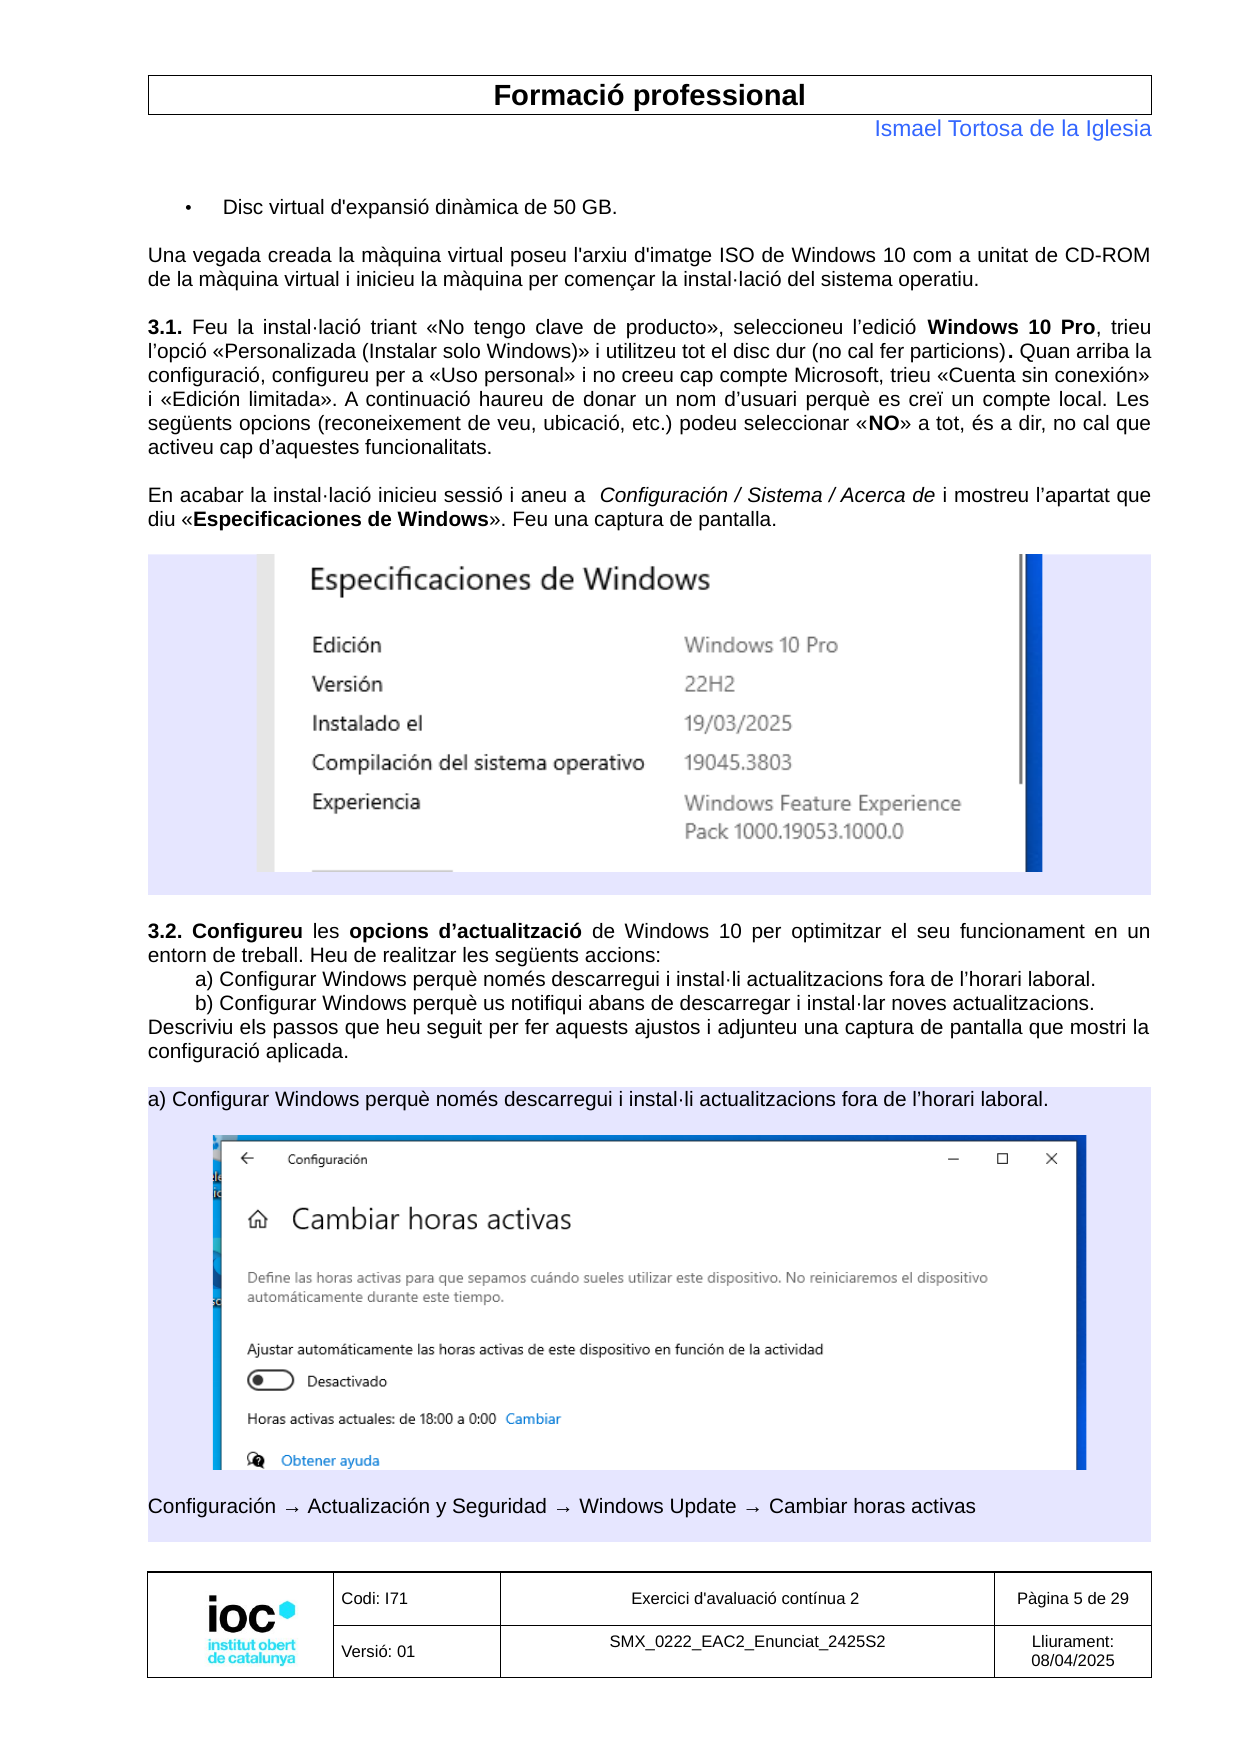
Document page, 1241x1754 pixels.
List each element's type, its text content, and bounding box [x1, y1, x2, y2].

text a) Configurar Windows perquè només descarregui i instal·li actualitzacions fora de l’horari laboral. [148, 1087, 1151, 1111]
text a) Configurar Windows perquè només descarregui i instal·li actualitzacions fora de l’horari laboral. [195, 967, 1151, 991]
text b) Configurar Windows perquè us notifiqui abans de descarregar i instal·lar noves actualitzacions. [195, 991, 1151, 1015]
picture [212, 1135, 1087, 1470]
picture [195, 1581, 309, 1677]
text Descriviu els passos que heu seguit per fer aquests ajustos i adjunteu una captura de pantalla que mostri la configuració aplicada. [148, 1015, 1151, 1063]
picture [256, 554, 1043, 872]
text 3.1. Feu la instal·lació triant «No tengo clave de producto», seleccioneu l’edició Windows 10 Pro, trieu l’opció «Personalizada (Instalar solo Windows)» i utilitzeu tot el disc dur (no cal fer particions). Quan arriba la configuració, configureu per a «Uso personal» i no creeu cap compte Microsoft, trieu «Cuenta sin conexión» i «Edición limitada». A continuació haureu de donar un nom d’usuari perquè es creï un compte local. Les següents opcions (reconeixement de veu, ubicació, etc.) podeu seleccionar «NO» a tot, és a dir, no cal que activeu cap d’aquestes funcionalitats. [148, 315, 1151, 458]
list Disc virtual d'expansió dinàmica de 50 GB. [185, 195, 1151, 219]
text En acabar la instal·lació inicieu sessió i aneu a Configuración / Sistema / Acerca de i mostreu l’apartat que diu «Especificaciones de Windows». Feu una captura de pantalla. [148, 482, 1151, 530]
text 3.2. Configureu les opcions d’actualització de Windows 10 per optimitzar el seu funcionament en un entorn de treball. Heu de realitzar les següents accions: [148, 919, 1151, 967]
text Una vegada creada la màquina virtual poseu l'arxiu d'imatge ISO de Windows 10 com a unitat de CD-ROM de la màquina virtual i inicieu la màquina per començar la instal·lació del sistema operatiu. [148, 243, 1151, 291]
text Configuración → Actualización y Seguridad → Windows Update → Cambiar horas activas [148, 1494, 1151, 1518]
